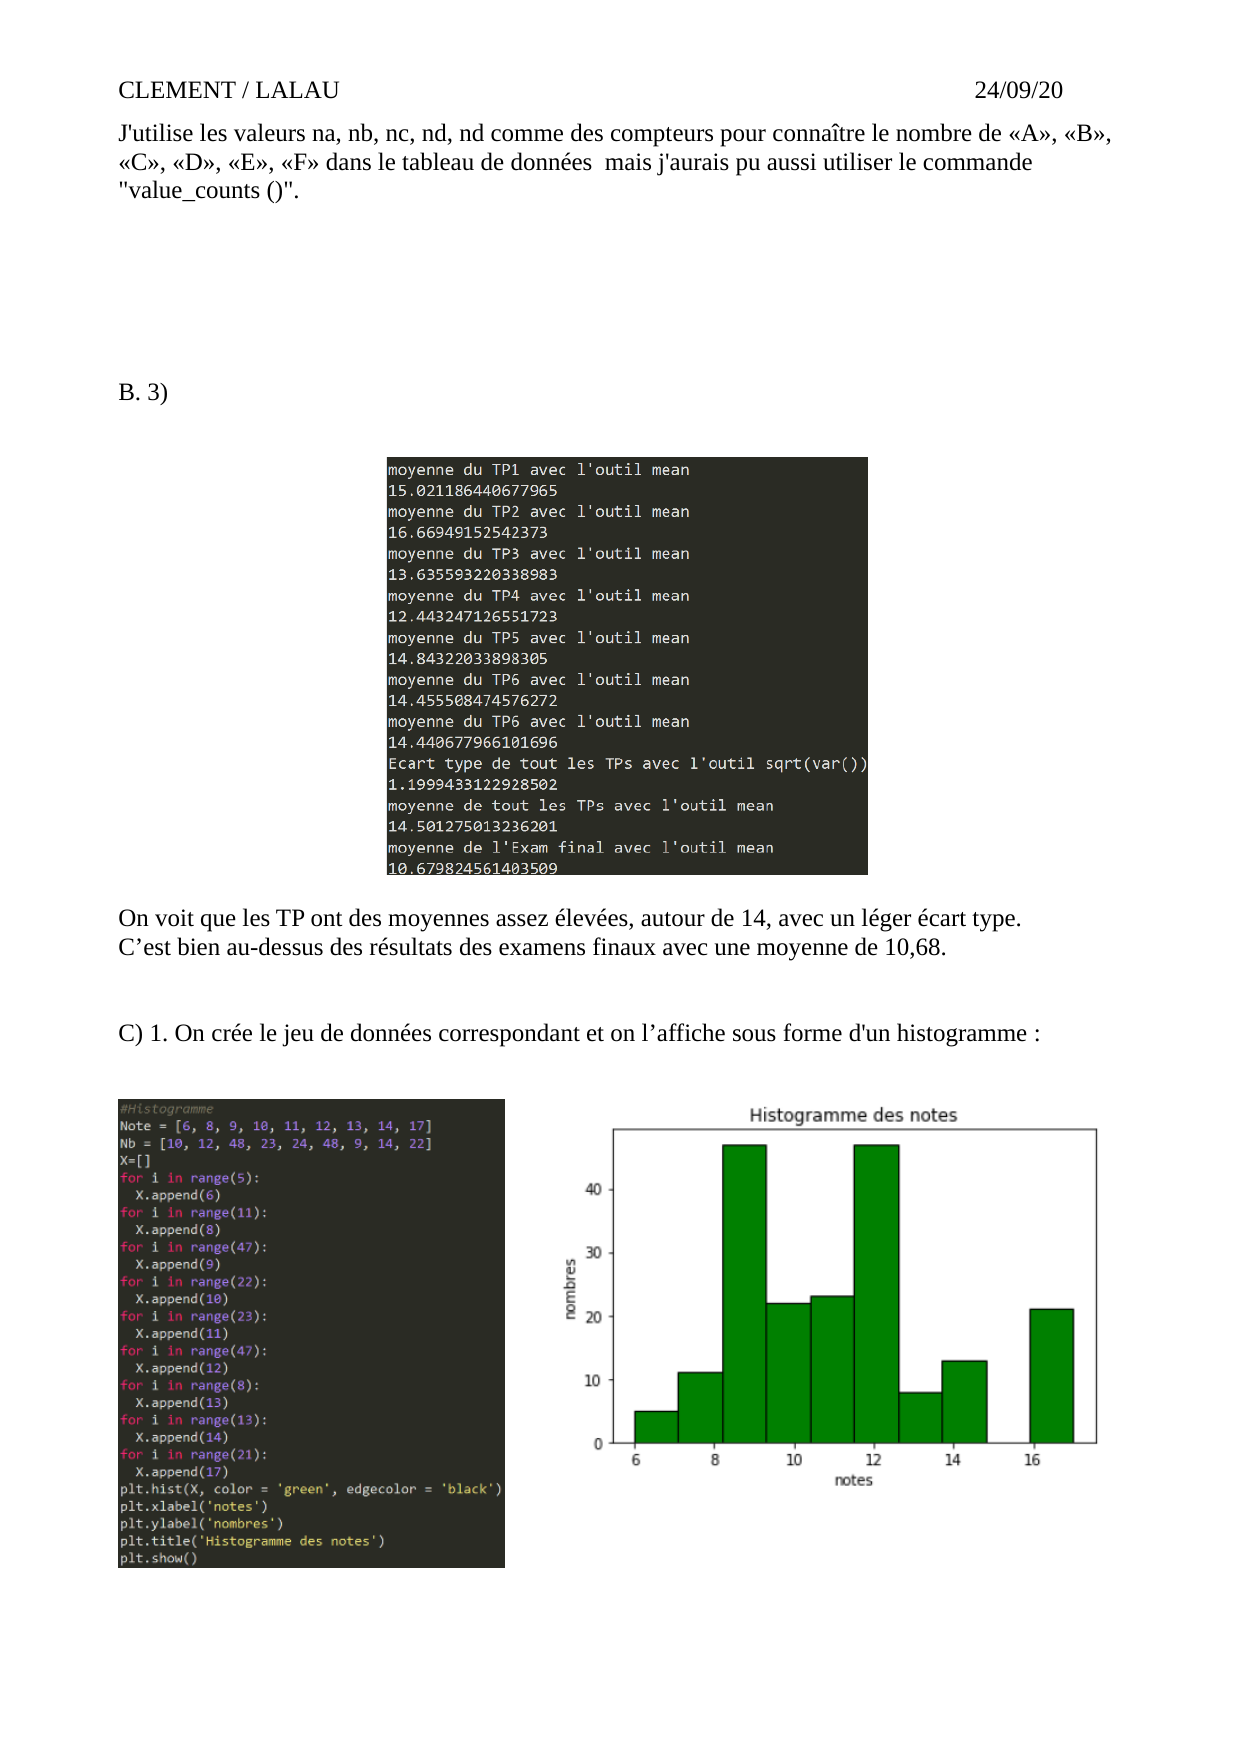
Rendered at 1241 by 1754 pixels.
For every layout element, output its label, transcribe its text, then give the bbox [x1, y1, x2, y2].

text C’est bien au-dessus des résultats des examens finaux avec une moyenne de 10,68. [118, 932, 1122, 961]
text J'utilise les valeurs na, nb, nc, nd, nd comme des compteurs pour connaître le nombre de «A», «B», «C», «D», «E», «F» dans le tableau de données mais j'aurais pu aussi utiliser le commande "value_counts ()". [118, 118, 1122, 204]
text C) 1. On crée le jeu de données correspondant et on l’affiche sous forme d'un histogramme : [118, 1018, 1122, 1047]
text On voit que les TP ont des moyennes assez élevées, autour de 14, avec un léger écart type. [118, 903, 1122, 932]
text B. 3) [118, 377, 1122, 406]
